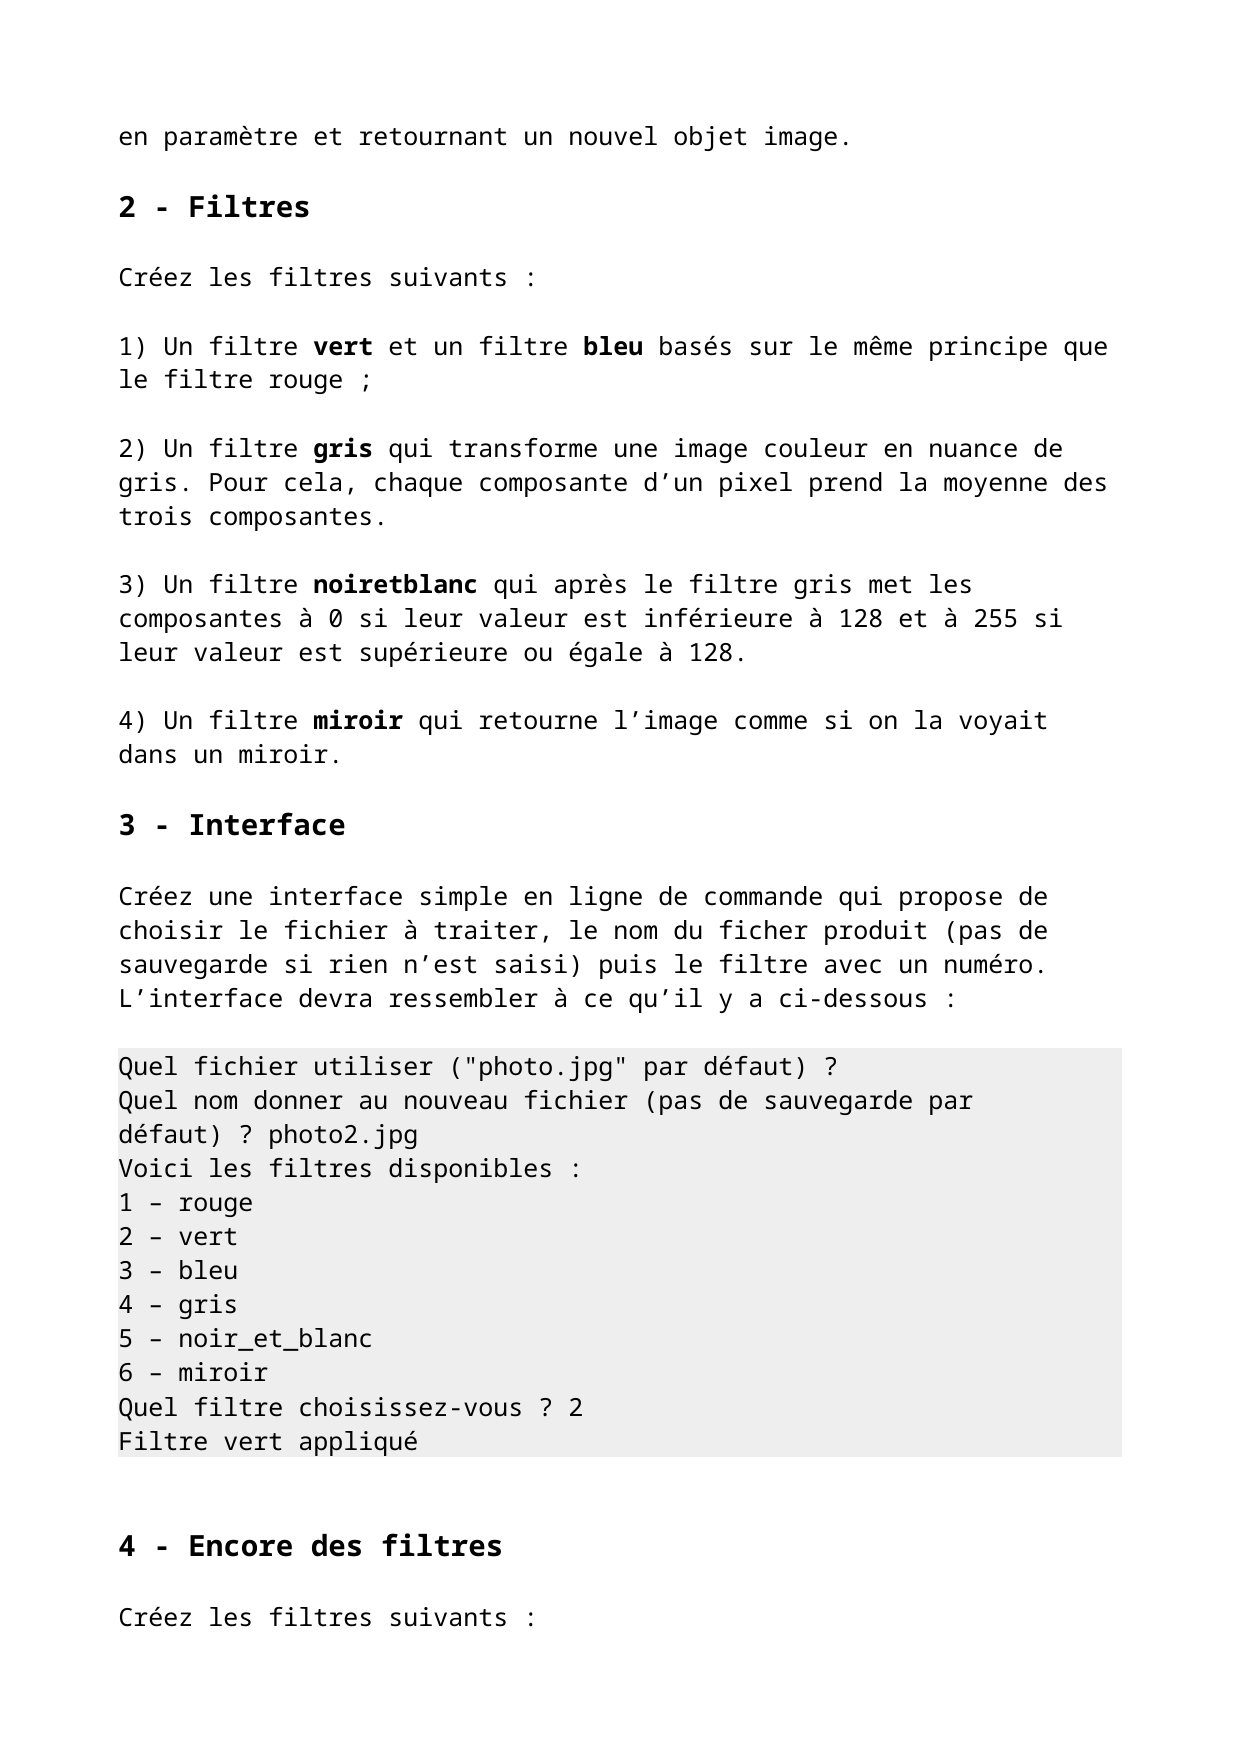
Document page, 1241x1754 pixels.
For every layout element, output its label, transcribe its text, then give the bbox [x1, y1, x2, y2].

text Créez les filtres suivants : [118, 1599, 1122, 1633]
text Créez les filtres suivants : [118, 260, 1122, 294]
text 2 - Filtres [118, 186, 1122, 226]
text 4) Un filtre miroir qui retourne l’image comme si on la voyait dans un miroir. [118, 703, 1122, 771]
text Quel fichier utiliser ("photo.jpg" par défaut) ? [118, 1048, 1122, 1083]
text 3 – bleu [118, 1253, 1122, 1287]
text 3 - Interface [118, 804, 1122, 844]
text 6 – miroir [118, 1355, 1122, 1389]
text 4 – gris [118, 1287, 1122, 1321]
text Voici les filtres disponibles : [118, 1151, 1122, 1185]
text Filtre vert appliqué [118, 1423, 1122, 1457]
text 4 - Encore des filtres [118, 1525, 1122, 1565]
text Créez une interface simple en ligne de commande qui propose de choisir le fichier à traiter, le nom du ficher produit (pas de sauvegarde si rien n’est saisi) puis le filtre avec un numéro. L’interface devra ressembler à ce qu’il y a ci-dessous : [118, 878, 1122, 1014]
text 2 – vert [118, 1219, 1122, 1253]
text en paramètre et retournant un nouvel objet image. [118, 118, 1122, 152]
text Quel filtre choisissez-vous ? 2 [118, 1389, 1122, 1423]
text 1) Un filtre vert et un filtre bleu basés sur le même principe que le filtre rouge ; [118, 328, 1122, 396]
text 5 – noir_et_blanc [118, 1321, 1122, 1355]
text Quel nom donner au nouveau fichier (pas de sauvegarde par défaut) ? photo2.jpg [118, 1083, 1122, 1151]
text 1 – rouge [118, 1185, 1122, 1219]
text 3) Un filtre noiretblanc qui après le filtre gris met les composantes à 0 si leur valeur est inférieure à 128 et à 255 si leur valeur est supérieure ou égale à 128. [118, 567, 1122, 669]
text 2) Un filtre gris qui transforme une image couleur en nuance de gris. Pour cela, chaque composante d’un pixel prend la moyenne des trois composantes. [118, 430, 1122, 532]
